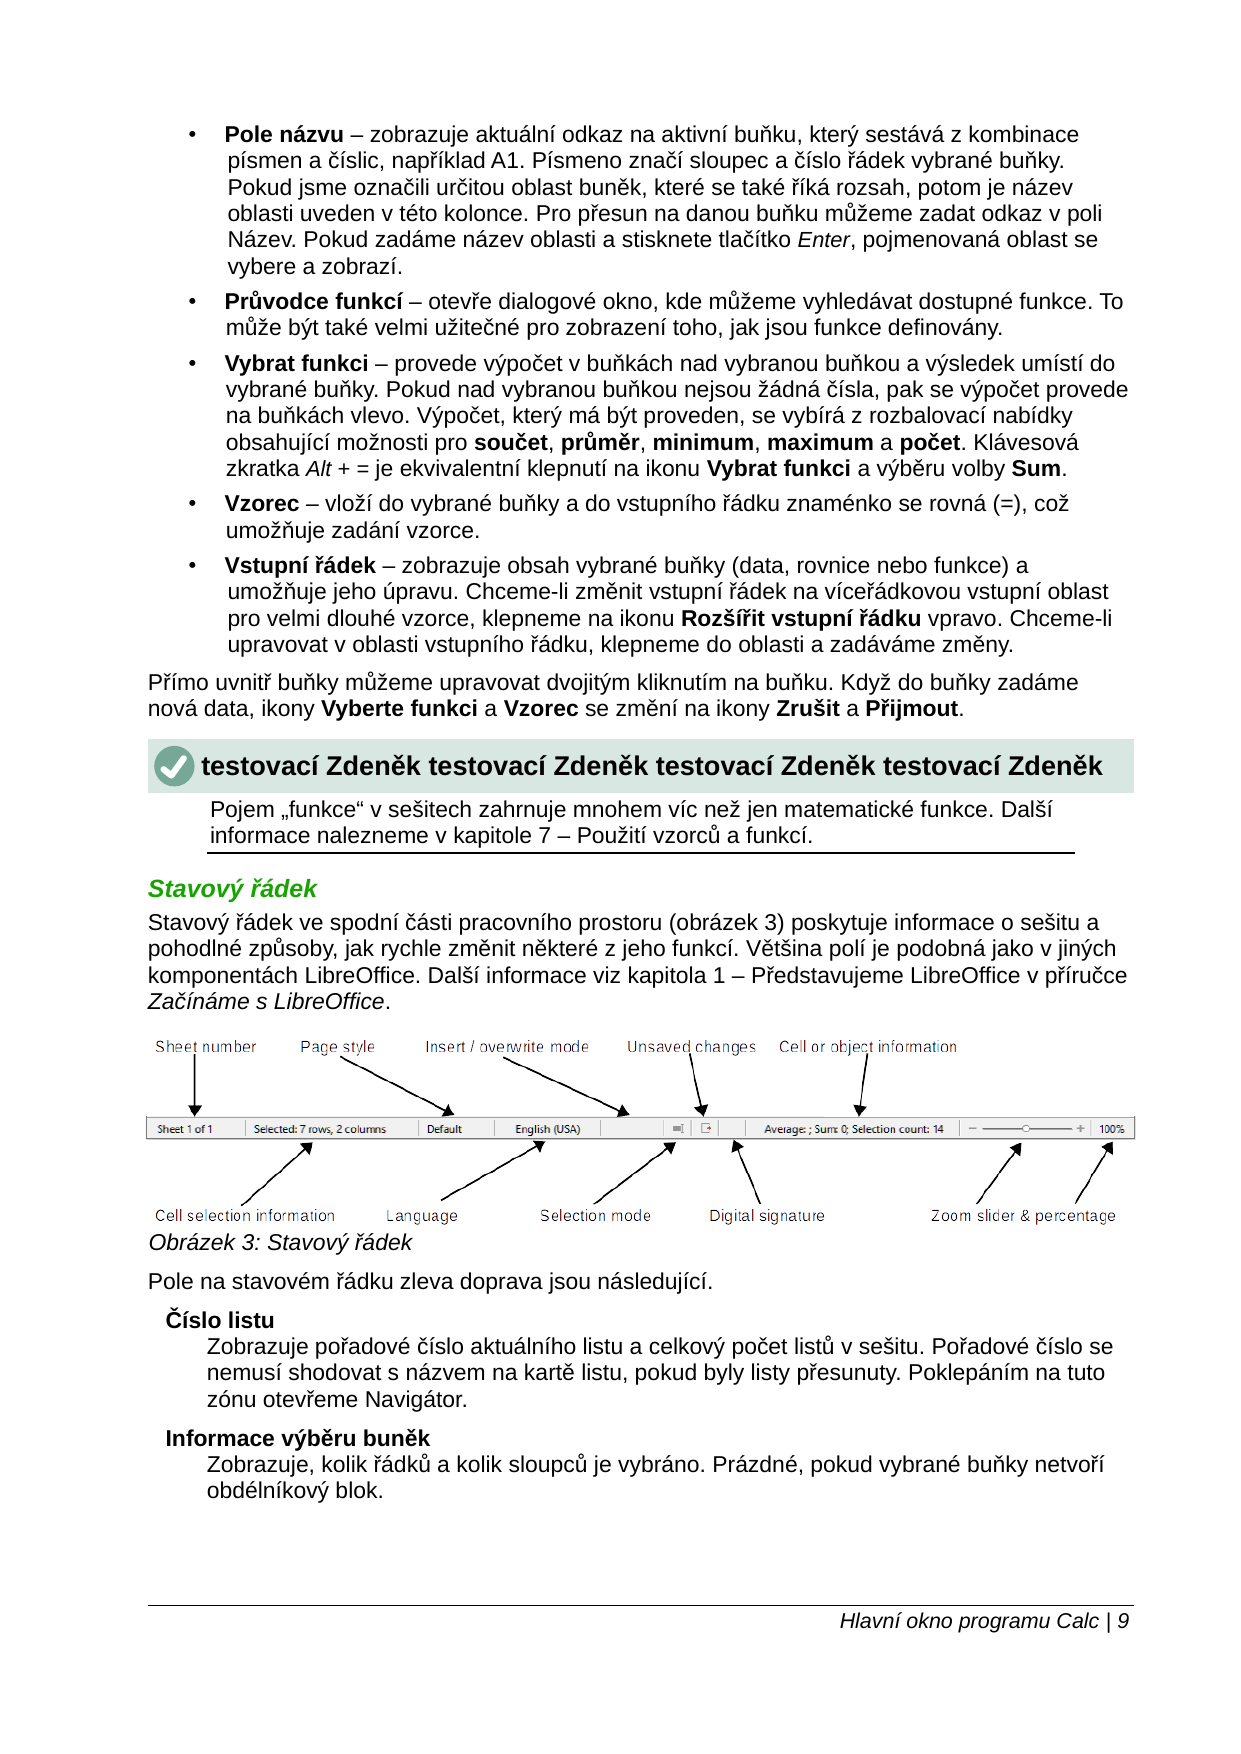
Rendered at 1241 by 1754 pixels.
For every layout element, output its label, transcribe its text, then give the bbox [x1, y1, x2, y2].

subtitle testovací Zdeněk testovací Zdeněk testovací Zdeněk testovací Zdeněk [148, 739, 1134, 793]
list Průvodce funkcí – otevře dialogové okno, kde můžeme vyhledávat dostupné funkce. To může být také velmi užitečné pro zobrazení toho, jak jsou funkce definovány. [185, 285, 1134, 341]
text Pole na stavovém řádku zleva doprava jsou následující. [148, 1268, 1134, 1294]
text Zobrazuje, kolik řádků a kolik sloupců je vybráno. Prázdné, pokud vybrané buňky netvoří obdélníkový blok. [207, 1451, 1134, 1503]
list Pole názvu – zobrazuje aktuální odkaz na aktivní buňku, který sestává z kombinace písmen a číslic, například A1. Písmeno značí sloupec a číslo řádek vybrané buňky. Pokud jsme označili určitou oblast buněk, které se také říká rozsah, potom je název oblasti uveden v této kolonce. Pro přesun na danou buňku můžeme zadat odkaz v poli Název. Pokud zadáme název oblasti a stisknete tlačítko Enter, pojmenovaná oblast se vybere a zobrazí. [185, 118, 1134, 279]
list Vybrat funkci – provede výpočet v buňkách nad vybranou buňkou a výsledek umístí do vybrané buňky. Pokud nad vybranou buňkou nejsou žádná čísla, pak se výpočet provede na buňkách vlevo. Výpočet, který má být proveden, se vybírá z rozbalovací nabídky obsahující možnosti pro součet, průměr, minimum, maximum a počet. Klávesová zkratka Alt + = je ekvivalentní klepnutí na ikonu Vybrat funkci a výběru volby Sum. [185, 347, 1134, 481]
picture [145, 1026, 1136, 1230]
list Vstupní řádek – zobrazuje obsah vybrané buňky (data, rovnice nebo funkce) a umožňuje jeho úpravu. Chceme-li změnit vstupní řádek na víceřádkovou vstupní oblast pro velmi dlouhé vzorce, klepneme na ikonu Rozšířit vstupní řádku vpravo. Chceme-li upravovat v oblasti vstupního řádku, klepneme do oblasti a zadáváme změny. [185, 549, 1134, 660]
text Informace výběru buněk [165, 1424, 1134, 1451]
text Číslo listu [165, 1307, 1134, 1333]
text Pojem „funkce“ v sešitech zahrnuje mnohem víc než jen matematické funkce. Další informace nalezneme v kapitole 7 – Použití vzorců a funkcí. [207, 793, 1075, 852]
list Vzorec – vloží do vybrané buňky a do vstupního řádku znaménko se rovná (=), což umožňuje zadání vzorce. [185, 487, 1134, 543]
text Stavový řádek ve spodní části pracovního prostoru (obrázek 3) poskytuje informace o sešitu a pohodlné způsoby, jak rychle změnit některé z jeho funkcí. Většina polí je podobná jako v jiných komponentách LibreOffice. Další informace viz kapitola 1 – Představujeme LibreOffice v příručce Začínáme s LibreOffice. [148, 909, 1134, 1014]
text Obrázek 3: Stavový řádek [148, 1230, 1133, 1256]
subtitle Stavový řádek [148, 874, 1134, 903]
text Zobrazuje pořadové číslo aktuálního listu a celkový počet listů v sešitu. Pořadové číslo se nemusí shodovat s názvem na kartě listu, pokud byly listy přesunuty. Poklepáním na tuto zónu otevřeme Navigátor. [207, 1333, 1134, 1412]
text Přímo uvnitř buňky můžeme upravovat dvojitým kliknutím na buňku. Když do buňky zadáme nová data, ikony Vyberte funkci a Vzorec se změní na ikony Zrušit a Přijmout. [148, 669, 1134, 722]
